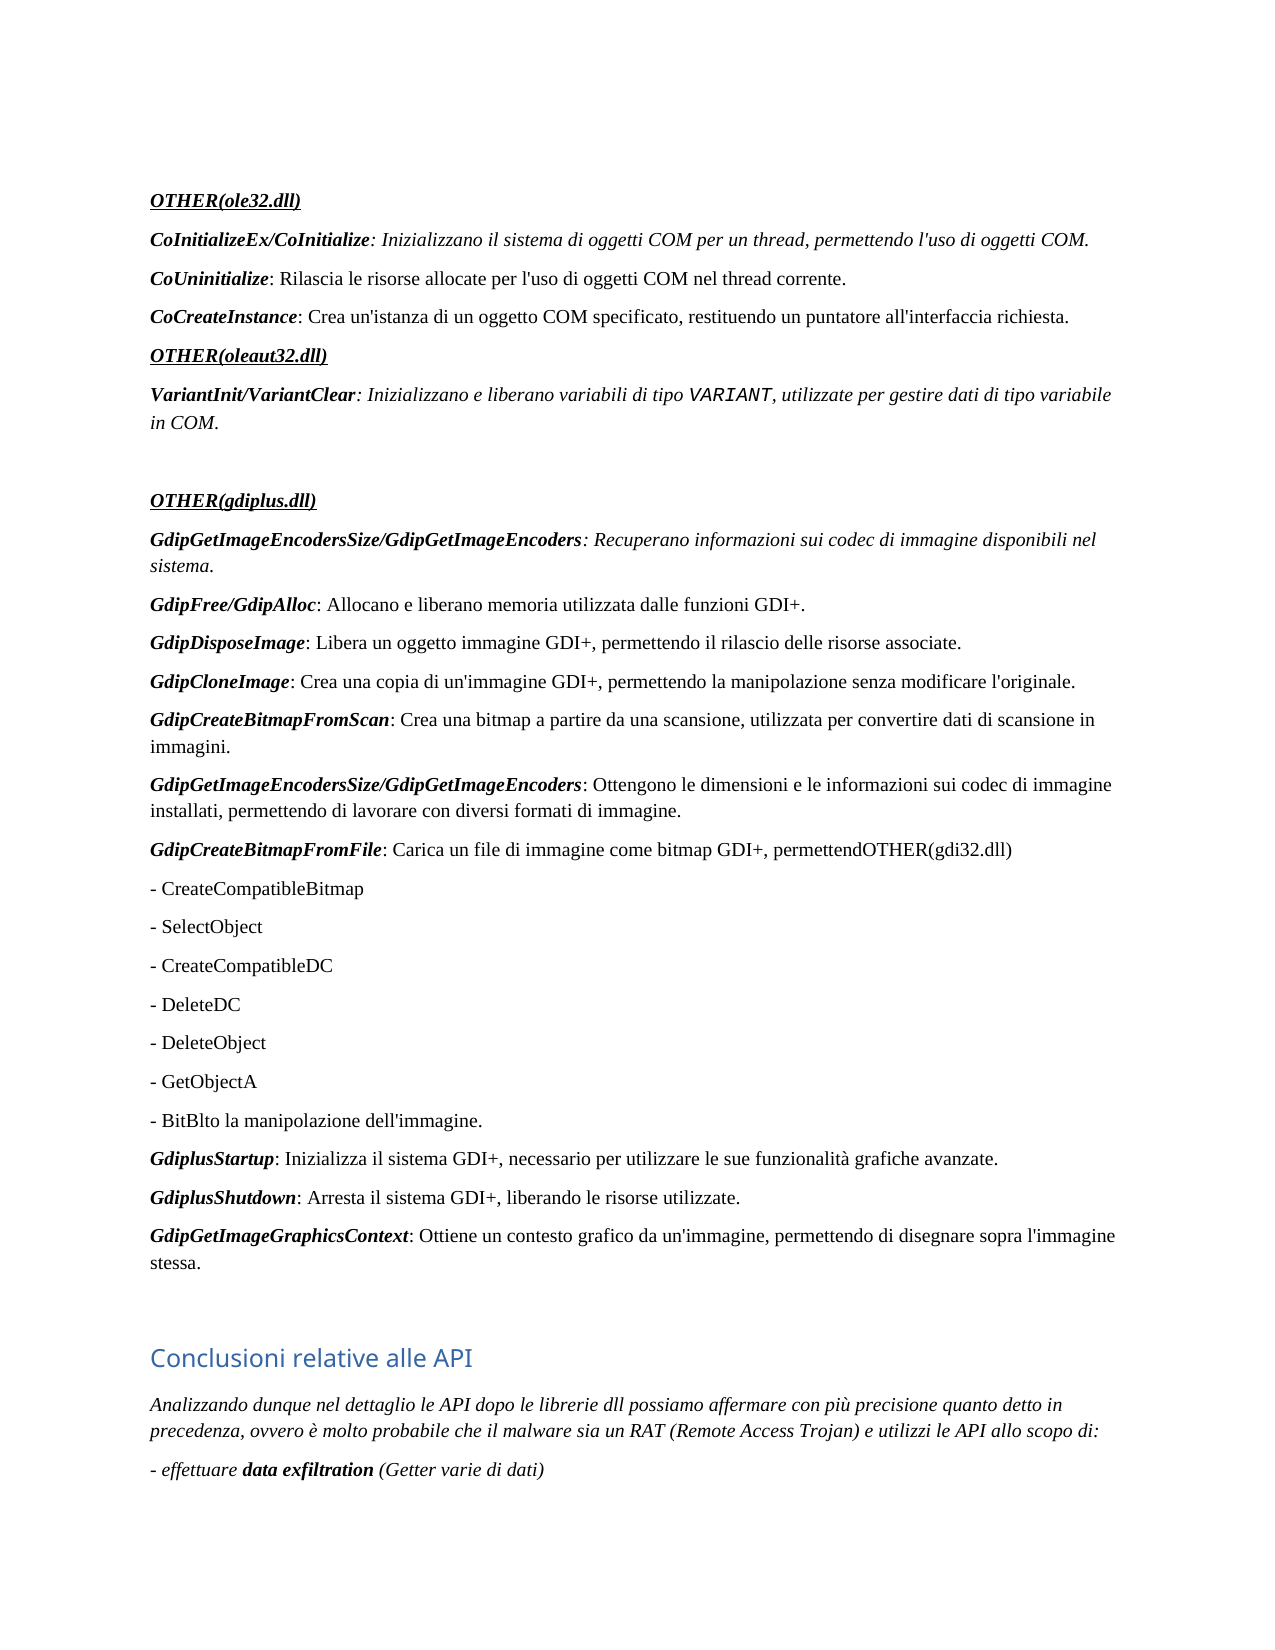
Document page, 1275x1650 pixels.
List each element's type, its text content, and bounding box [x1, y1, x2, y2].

text - DeleteDC [150, 993, 1125, 1015]
text GdipCreateBitmapFromScan: Crea una bitmap a partire da una scansione, utilizzata per convertire dati di scansione in immagini. [150, 708, 1125, 757]
text CoInitializeEx/CoInitialize: Inizializzano il sistema di oggetti COM per un thread, permettendo l'uso di oggetti COM. [150, 228, 1125, 251]
text GdipCreateBitmapFromFile: Carica un file di immagine come bitmap GDI+, permettendOTHER(gdi32.dll) [150, 838, 1125, 861]
text GdipFree/GdipAlloc: Allocano e liberano memoria utilizzata dalle funzioni GDI+. [150, 592, 1125, 615]
text - CreateCompatibleBitmap [150, 877, 1125, 899]
text - DeleteObject [150, 1031, 1125, 1054]
text - GetObjectA [150, 1070, 1125, 1093]
text GdipCloneImage: Crea una copia di un'immagine GDI+, permettendo la manipolazione senza modificare l'originale. [150, 670, 1125, 693]
text GdipGetImageEncodersSize/GdipGetImageEncoders: Ottengono le dimensioni e le informazioni sui codec di immagine installati, permettendo di lavorare con diversi formati di immagine. [150, 773, 1125, 822]
text - CreateCompatibleDC [150, 954, 1125, 977]
text GdiplusShutdown: Arresta il sistema GDI+, liberando le risorse utilizzate. [150, 1186, 1125, 1209]
text OTHER(gdiplus.dll) [150, 489, 1125, 512]
text GdipGetImageGraphicsContext: Ottiene un contesto grafico da un'immagine, permettendo di disegnare sopra l'immagine stessa. [150, 1224, 1125, 1273]
text CoUninitialize: Rilascia le risorse allocate per l'uso di oggetti COM nel thread corrente. [150, 267, 1125, 289]
text - effettuare data exfiltration (Getter varie di dati) [150, 1458, 1125, 1481]
text Analizzando dunque nel dettaglio le API dopo le librerie dll possiamo affermare con più precisione quanto detto in precedenza, ovvero è molto probabile che il malware sia un RAT (Remote Access Trojan) e utilizzi le API allo scopo di: [150, 1393, 1125, 1442]
text OTHER(ole32.dll) [150, 189, 1125, 212]
text - SelectObject [150, 915, 1125, 938]
text GdiplusStartup: Inizializza il sistema GDI+, necessario per utilizzare le sue funzionalità grafiche avanzate. [150, 1147, 1125, 1170]
text Conclusioni relative alle API [150, 1341, 1125, 1375]
text GdipGetImageEncodersSize/GdipGetImageEncoders: Recuperano informazioni sui codec di immagine disponibili nel sistema. [150, 528, 1125, 577]
text CoCreateInstance: Crea un'istanza di un oggetto COM specificato, restituendo un puntatore all'interfaccia richiesta. [150, 305, 1125, 328]
text OTHER(oleaut32.dll) [150, 344, 1125, 367]
text - BitBlto la manipolazione dell'immagine. [150, 1108, 1125, 1131]
text GdipDisposeImage: Libera un oggetto immagine GDI+, permettendo il rilascio delle risorse associate. [150, 631, 1125, 654]
text VariantInit/VariantClear: Inizializzano e liberano variabili di tipo VARIANT, utilizzate per gestire dati di tipo variabile in COM. [150, 383, 1125, 434]
